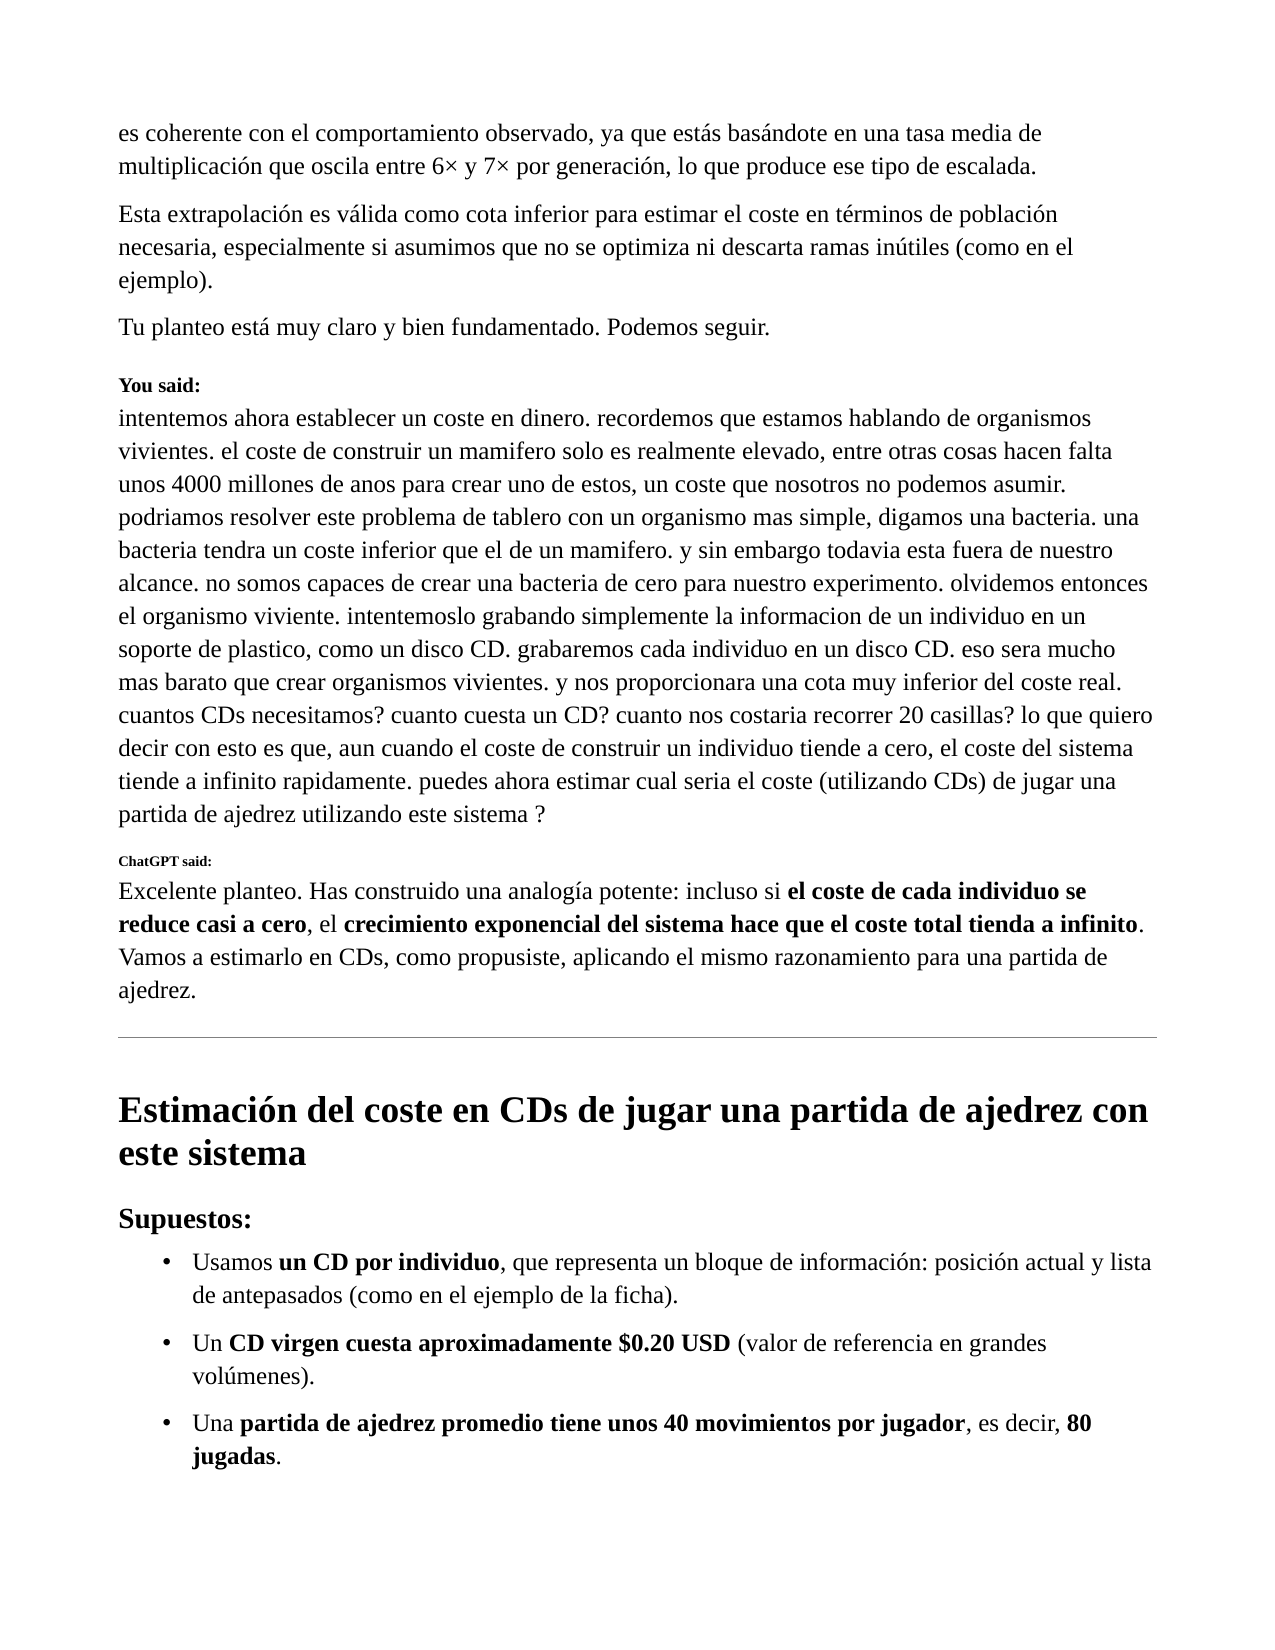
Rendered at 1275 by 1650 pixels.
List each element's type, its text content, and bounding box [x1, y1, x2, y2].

subtitle ChatGPT said: [118, 853, 1157, 870]
text Tu planteo está muy claro y bien fundamentado. Podemos seguir. [118, 312, 1157, 341]
text Excelente planteo. Has construido una analogía potente: incluso si el coste de cada individuo se reduce casi a cero, el crecimiento exponencial del sistema hace que el coste total tienda a infinito. Vamos a estimarlo en CDs, como propusiste, aplicando el mismo razonamiento para una partida de ajedrez. [118, 876, 1157, 1004]
subtitle Estimación del coste en CDs de jugar una partida de ajedrez con este sistema [118, 1088, 1157, 1174]
text es coherente con el comportamiento observado, ya que estás basándote en una tasa media de multiplicación que oscila entre 6× y 7× por generación, lo que produce ese tipo de escalada. [118, 118, 1157, 180]
list Usamos un CD por individuo, que representa un bloque de información: posición actual y lista de antepasados (como en el ejemplo de la ficha). [162, 1247, 1157, 1309]
list Una partida de ajedrez promedio tiene unos 40 movimientos por jugador, es decir, 80 jugadas. [162, 1408, 1157, 1470]
list Un CD virgen cuesta aproximadamente $0.20 USD (valor de referencia en grandes volúmenes). [162, 1328, 1157, 1389]
text intentemos ahora establecer un coste en dinero. recordemos que estamos hablando de organismos vivientes. el coste de construir un mamifero solo es realmente elevado, entre otras cosas hacen falta unos 4000 millones de anos para crear uno de estos, un coste que nosotros no podemos asumir. podriamos resolver este problema de tablero con un organismo mas simple, digamos una bacteria. una bacteria tendra un coste inferior que el de un mamifero. y sin embargo todavia esta fuera de nuestro alcance. no somos capaces de crear una bacteria de cero para nuestro experimento. olvidemos entonces el organismo viviente. intentemoslo grabando simplemente la informacion de un individuo en un soporte de plastico, como un disco CD. grabaremos cada individuo en un disco CD. eso sera mucho mas barato que crear organismos vivientes. y nos proporcionara una cota muy inferior del coste real. cuantos CDs necesitamos? cuanto cuesta un CD? cuanto nos costaria recorrer 20 casillas? lo que quiero decir con esto es que, aun cuando el coste de construir un individuo tiende a cero, el coste del sistema tiende a infinito rapidamente. puedes ahora estimar cual seria el coste (utilizando CDs) de jugar una partida de ajedrez utilizando este sistema ? [118, 403, 1157, 828]
text Esta extrapolación es válida como cota inferior para estimar el coste en términos de población necesaria, especialmente si asumimos que no se optimiza ni descarta ramas inútiles (como en el ejemplo). [118, 199, 1157, 293]
subtitle You said: [118, 372, 1157, 397]
subtitle Supuestos: [118, 1201, 1157, 1234]
